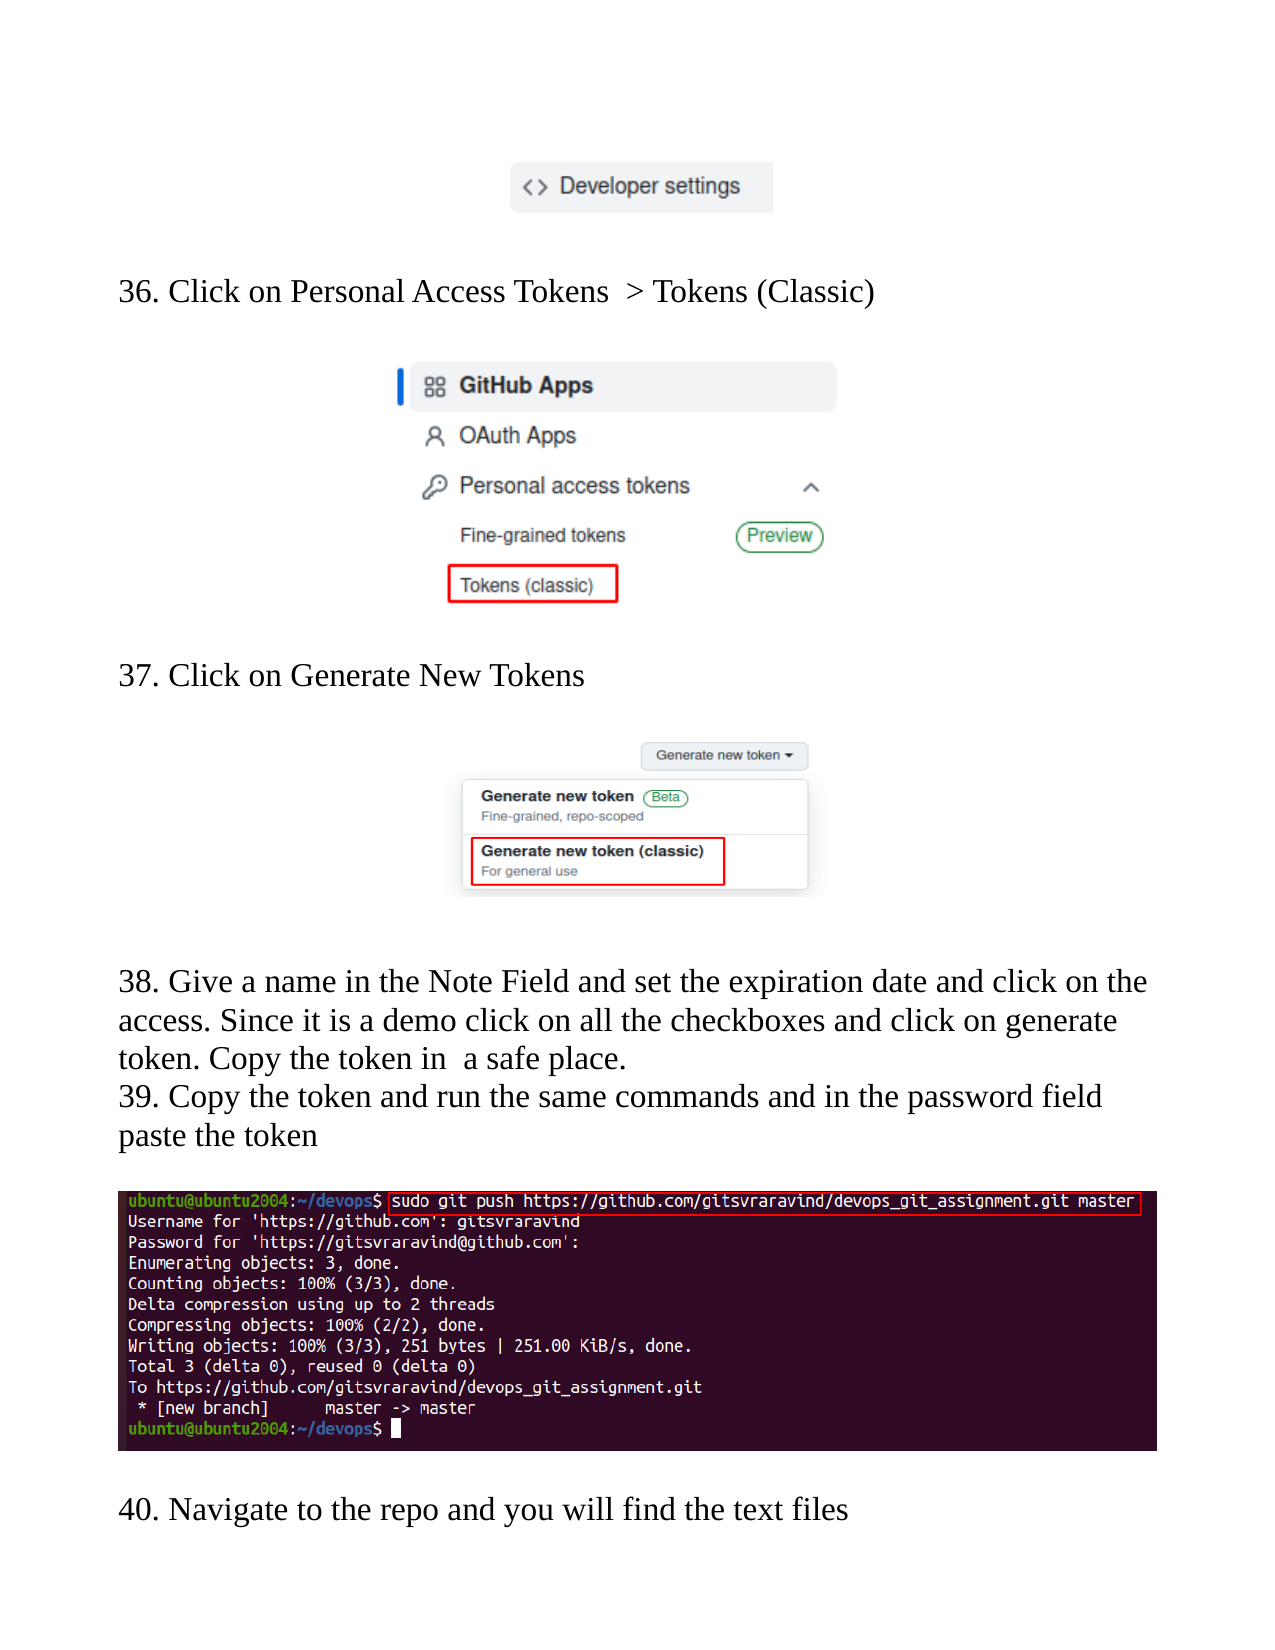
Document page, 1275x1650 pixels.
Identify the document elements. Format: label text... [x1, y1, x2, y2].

text 39. Copy the token and run the same commands and in the password field paste the token [118, 1076, 1157, 1153]
text 40. Navigate to the repo and you will find the text files [118, 1489, 1157, 1528]
text 36. Click on Personal Access Tokens > Tokens (Classic) [118, 271, 1157, 310]
text 37. Click on Generate New Tokens [118, 655, 1157, 693]
picture [501, 156, 774, 224]
picture [393, 348, 882, 619]
picture [353, 731, 922, 897]
picture [118, 1191, 1157, 1451]
text 38. Give a name in the Note Field and set the expiration date and click on the access. Since it is a demo click on all the checkboxes and click on generate token. Copy the token in a safe place. [118, 961, 1157, 1076]
